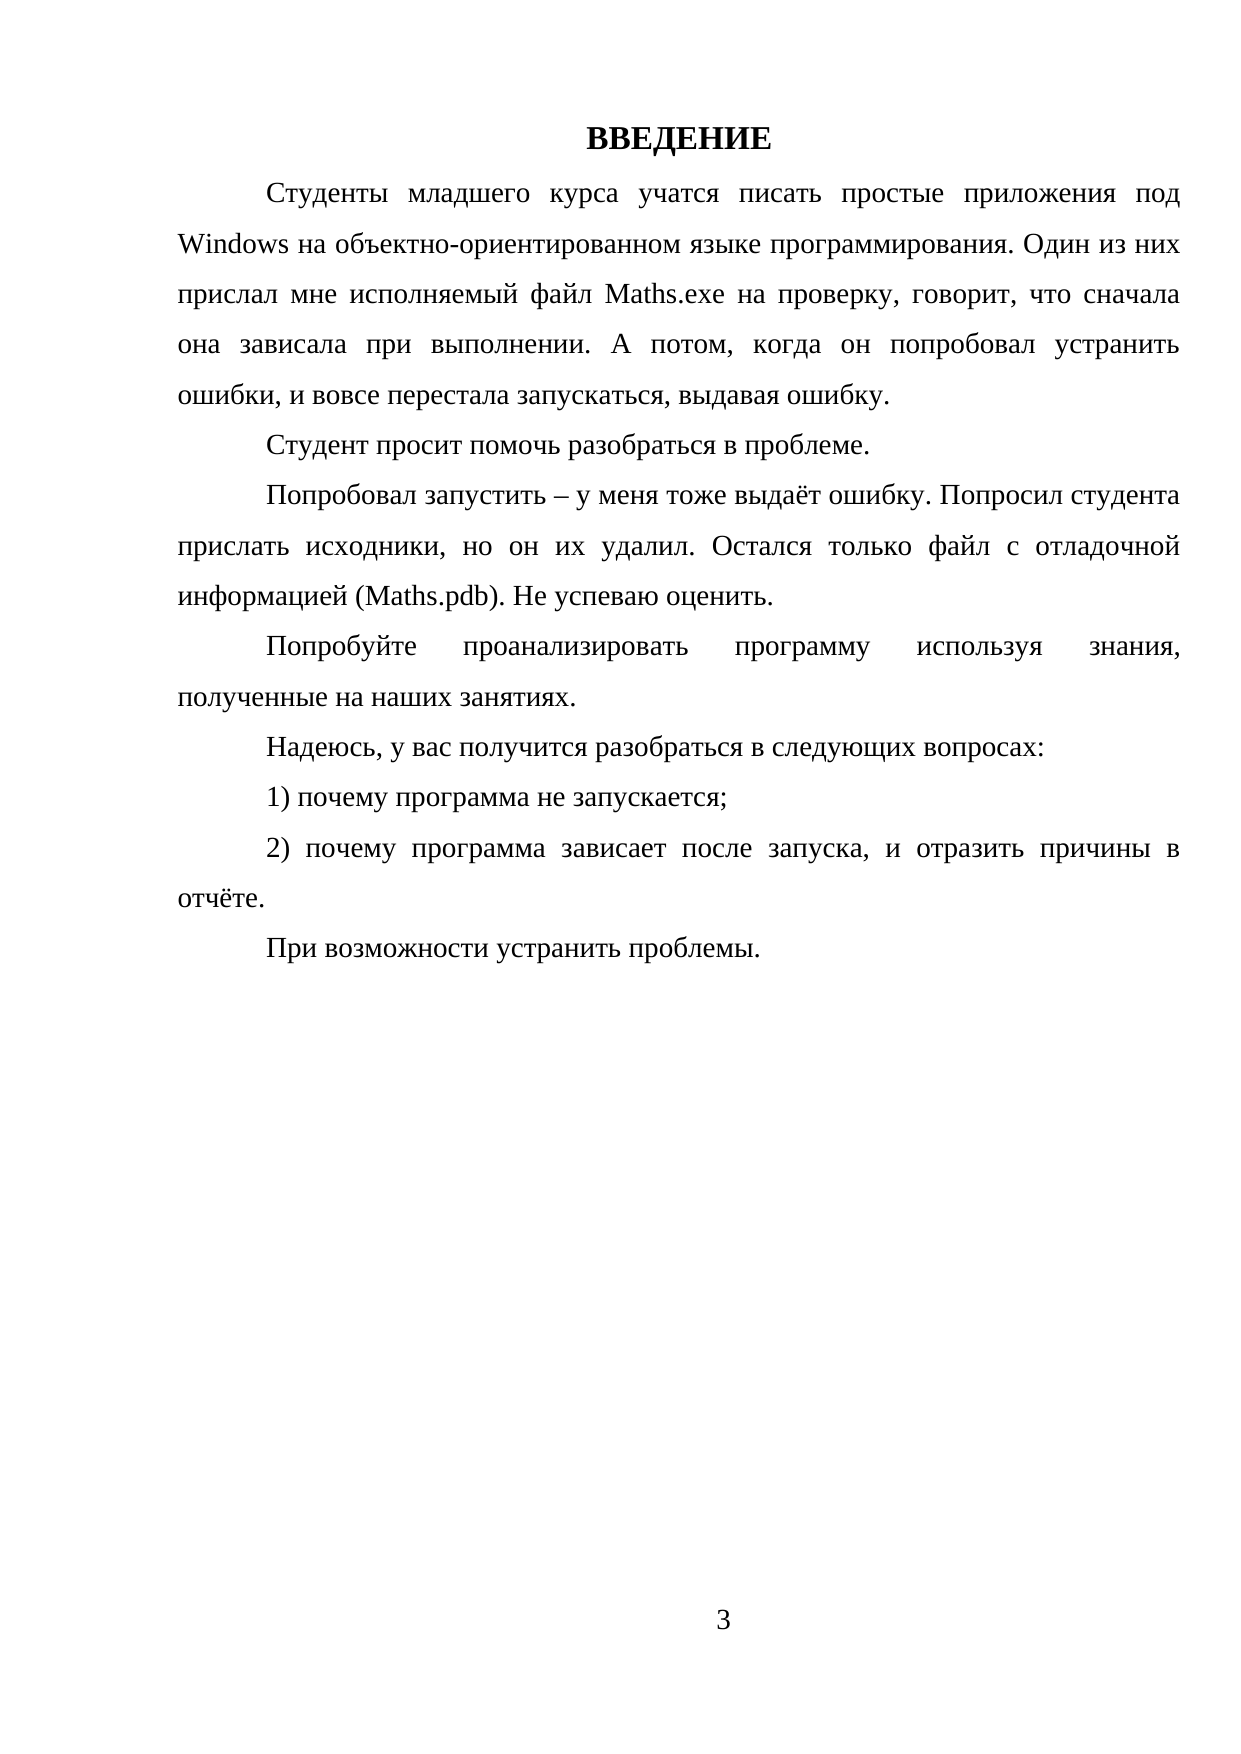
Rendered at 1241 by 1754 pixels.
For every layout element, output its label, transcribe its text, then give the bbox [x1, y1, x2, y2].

subtitle ВВЕДЕНИЕ [177, 118, 1181, 156]
text Студент просит помочь разобраться в проблеме. [177, 427, 1181, 461]
text 1) почему программа не запускается; [177, 779, 1181, 813]
text Попробовал запустить – у меня тоже выдаёт ошибку. Попросил студента прислать исходники, но он их удалил. Остался только файл с отладочной информацией (Maths.pdb). Не успеваю оценить. [177, 477, 1181, 612]
text При возможности устранить проблемы. [177, 930, 1181, 964]
text Надеюсь, у вас получится разобраться в следующих вопросах: [177, 729, 1181, 763]
text Студенты младшего курса учатся писать простые приложения под Windows на объектно-ориентированном языке программирования. Один из них прислал мне исполняемый файл Maths.exe на проверку, говорит, что сначала она зависала при выполнении. А потом, когда он попробовал устранить ошибки, и вовсе перестала запускаться, выдавая ошибку. [177, 176, 1181, 410]
text Попробуйте проанализировать программу используя знания, полученные на наших занятиях. [177, 628, 1181, 712]
text 2) почему программа зависает после запуска, и отразить причины в отчёте. [177, 830, 1181, 913]
